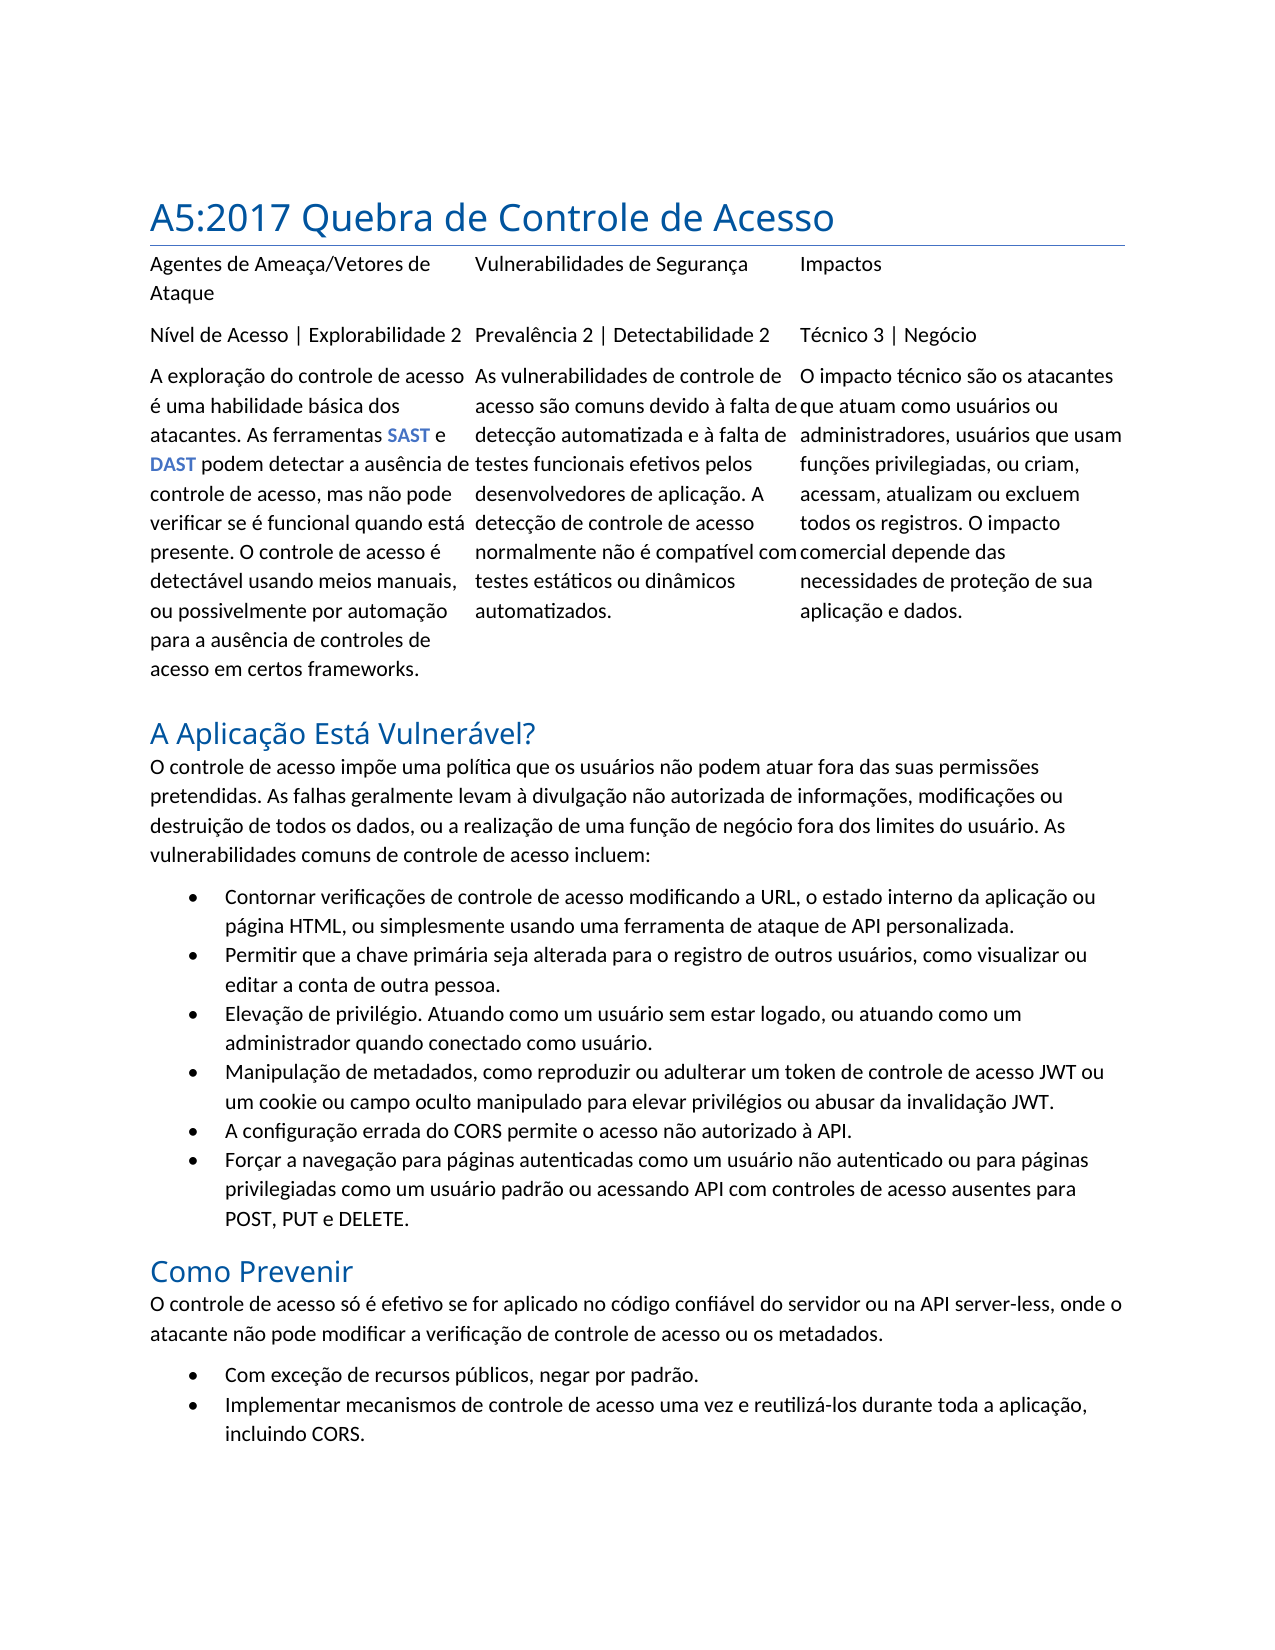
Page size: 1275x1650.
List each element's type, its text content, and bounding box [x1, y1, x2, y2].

list Contornar verificações de controle de acesso modificando a URL, o estado interno da aplicação ou página HTML, ou simplesmente usando uma ferramenta de ataque de API personalizada. [187, 883, 1125, 939]
table_cell Técnico 3 | Negócio [800, 321, 1125, 363]
list Implementar mecanismos de controle de acesso uma vez e reutilizá-los durante toda a aplicação, incluindo CORS. [187, 1391, 1125, 1447]
list Forçar a navegação para páginas autenticadas como um usuário não autenticado ou para páginas privilegiadas como um usuário padrão ou acessando API com controles de acesso ausentes para POST, PUT e DELETE. [187, 1146, 1125, 1232]
table_cell As vulnerabilidades de controle de acesso são comuns devido à falta de detecção automatizada e à falta de testes funcionais efetivos pelos desenvolvedores de aplicação. A detecção de controle de acesso normalmente não é compatível com testes estáticos ou dinâmicos automatizados. [475, 363, 800, 697]
subtitle A Aplicação Está Vulnerável? [150, 714, 1125, 753]
table_header Agentes de Ameaça/Vetores de Ataque [150, 250, 475, 321]
list Manipulação de metadados, como reproduzir ou adulterar um token de controle de acesso JWT ou um cookie ou campo oculto manipulado para elevar privilégios ou abusar da invalidação JWT. [187, 1058, 1125, 1114]
table_header Vulnerabilidades de Segurança [475, 250, 800, 321]
table_cell A exploração do controle de acesso é uma habilidade básica dos atacantes. As ferramentas SAST e DAST podem detectar a ausência de controle de acesso, mas não pode verificar se é funcional quando está presente. O controle de acesso é detectável usando meios manuais, ou possivelmente por automação para a ausência de controles de acesso em certos frameworks. [150, 363, 475, 697]
subtitle A5:2017 Quebra de Controle de Acesso [150, 192, 1125, 245]
list Permitir que a chave primária seja alterada para o registro de outros usuários, como visualizar ou editar a conta de outra pessoa. [187, 941, 1125, 997]
table_cell Prevalência 2 | Detectabilidade 2 [475, 321, 800, 363]
list Com exceção de recursos públicos, negar por padrão. [187, 1362, 1125, 1388]
table_header Impactos [800, 250, 1125, 321]
text O controle de acesso só é efetivo se for aplicado no código confiável do servidor ou na API server-less, onde o atacante não pode modificar a verificação de controle de acesso ou os metadados. [150, 1291, 1125, 1346]
table_cell O impacto técnico são os atacantes que atuam como usuários ou administradores, usuários que usam funções privilegiadas, ou criam, acessam, atualizam ou excluem todos os registros. O impacto comercial depende das necessidades de proteção de sua aplicação e dados. [800, 363, 1125, 697]
table_cell Nível de Acesso | Explorabilidade 2 [150, 321, 475, 363]
subtitle Como Prevenir [150, 1251, 1125, 1291]
text O controle de acesso impõe uma política que os usuários não podem atuar fora das suas permissões pretendidas. As falhas geralmente levam à divulgação não autorizada de informações, modificações ou destruição de todos os dados, ou a realização de uma função de negócio fora dos limites do usuário. As vulnerabilidades comuns de controle de acesso incluem: [150, 753, 1125, 868]
list A configuração errada do CORS permite o acesso não autorizado à API. [187, 1117, 1125, 1144]
list Elevação de privilégio. Atuando como um usuário sem estar logado, ou atuando como um administrador quando conectado como usuário. [187, 1000, 1125, 1056]
